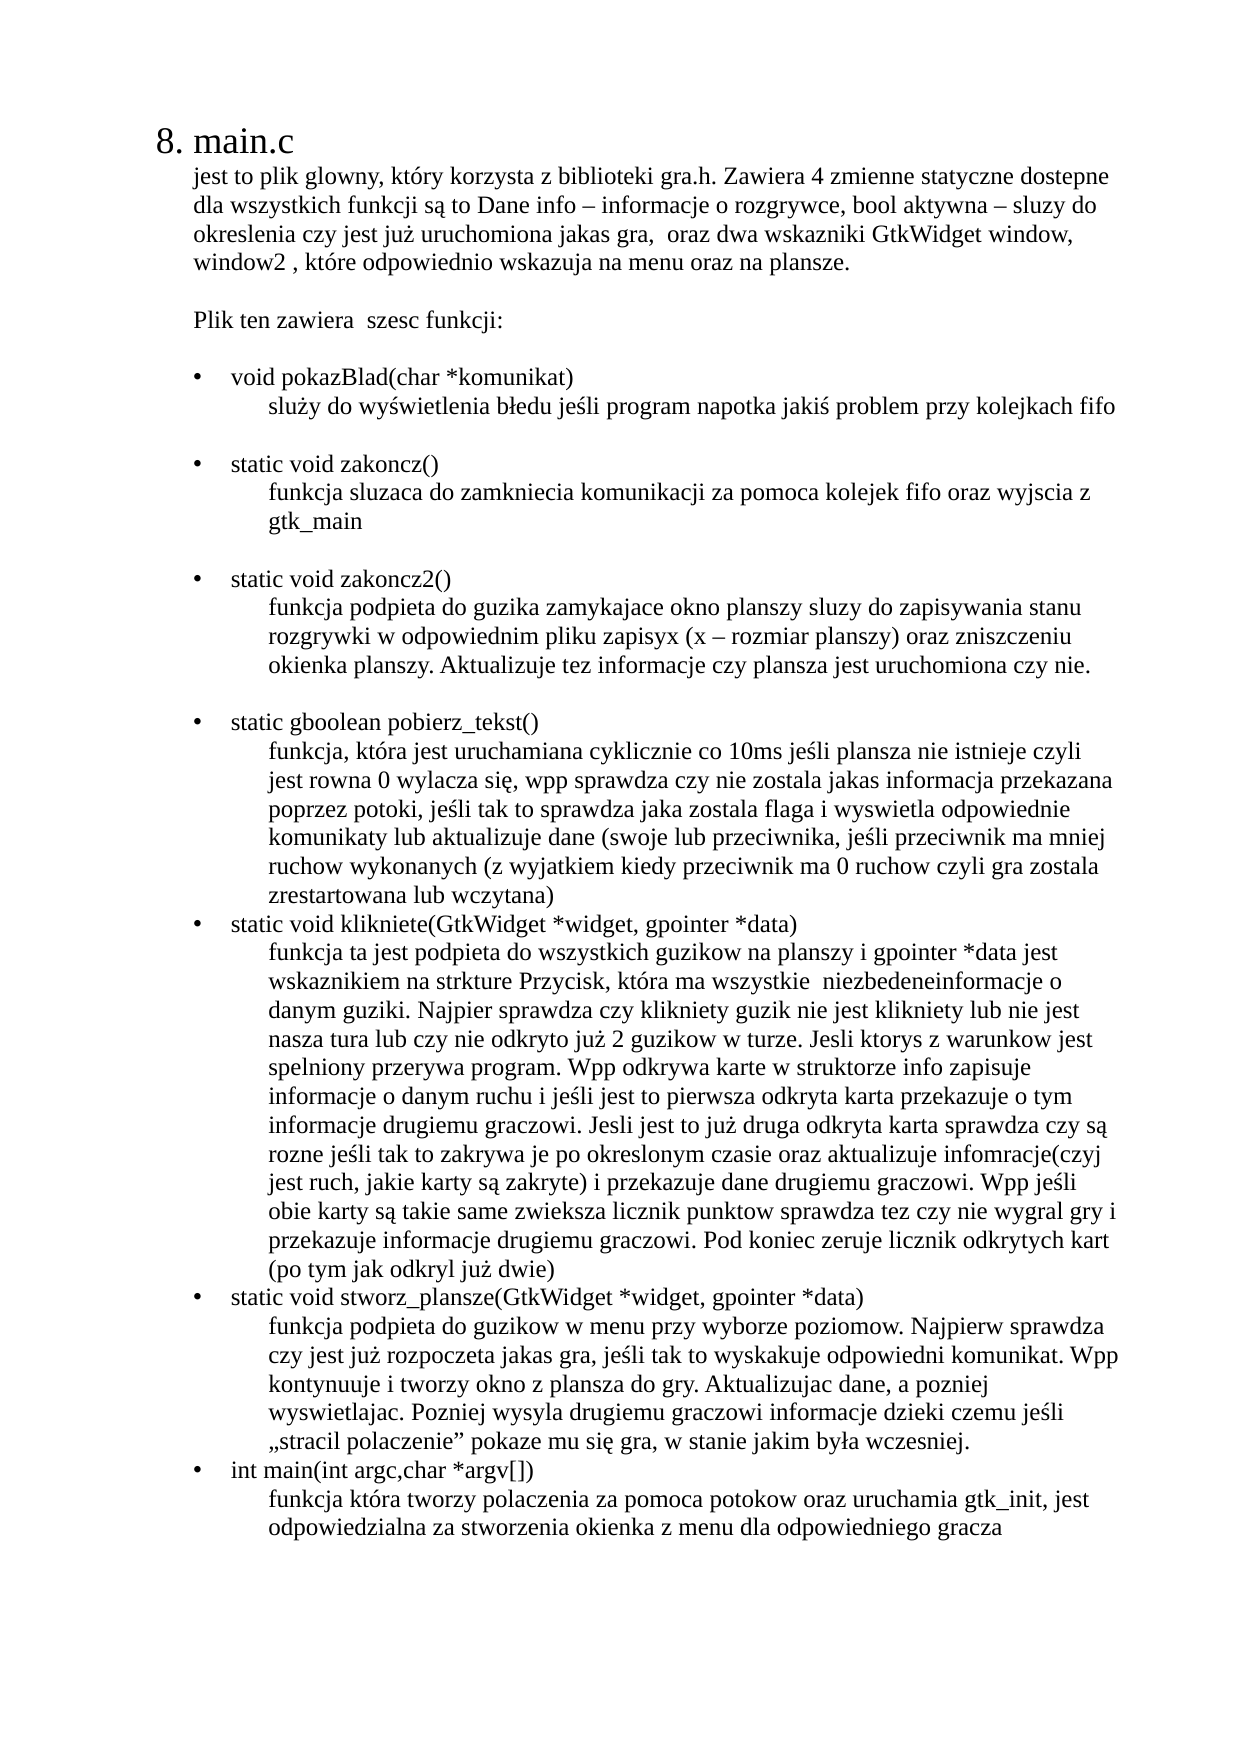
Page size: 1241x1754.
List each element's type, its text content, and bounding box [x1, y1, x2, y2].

list Plik ten zawiera szesc funkcji: [156, 305, 1122, 334]
list static void zakoncz() [193, 449, 1122, 477]
list static void klikniete(GtkWidget *widget, gpointer *data) [193, 909, 1122, 937]
list sluży do wyświetlenia błedu jeśli program napotka jakiś problem przy kolejkach fifo [231, 391, 1122, 420]
list static void zakoncz2() [193, 564, 1122, 592]
list void pokazBlad(char *komunikat) [193, 362, 1122, 391]
list static gboolean pobierz_tekst() [193, 707, 1122, 736]
list funkcja sluzaca do zamkniecia komunikacji za pomoca kolejek fifo oraz wyjscia z gtk_main [231, 477, 1122, 535]
list int main(int argc,char *argv[]) [193, 1455, 1122, 1484]
list funkcja ta jest podpieta do wszystkich guzikow na planszy i gpointer *data jest wskaznikiem na strkture Przycisk, która ma wszystkie niezbedeneinformacje o danym guziki. Najpier sprawdza czy klikniety guzik nie jest klikniety lub nie jest nasza tura lub czy nie odkryto już 2 guzikow w turze. Jesli ktorys z warunkow jest spelniony przerywa program. Wpp odkrywa karte w struktorze info zapisuje informacje o danym ruchu i jeśli jest to pierwsza odkryta karta przekazuje o tym informacje drugiemu graczowi. Jesli jest to już druga odkryta karta sprawdza czy są rozne jeśli tak to zakrywa je po okreslonym czasie oraz aktualizuje infomracje(czyj jest ruch, jakie karty są zakryte) i przekazuje dane drugiemu graczowi. Wpp jeśli obie karty są takie same zwieksza licznik punktow sprawdza tez czy nie wygral gry i przekazuje informacje drugiemu graczowi. Pod koniec zeruje licznik odkrytych kart (po tym jak odkryl już dwie) [231, 937, 1122, 1282]
list funkcja, która jest uruchamiana cyklicznie co 10ms jeśli plansza nie istnieje czyli jest rowna 0 wylacza się, wpp sprawdza czy nie zostala jakas informacja przekazana poprzez potoki, jeśli tak to sprawdza jaka zostala flaga i wyswietla odpowiednie komunikaty lub aktualizuje dane (swoje lub przeciwnika, jeśli przeciwnik ma mniej ruchow wykonanych (z wyjatkiem kiedy przeciwnik ma 0 ruchow czyli gra zostala zrestartowana lub wczytana) [231, 736, 1122, 909]
list jest to plik glowny, który korzysta z biblioteki gra.h. Zawiera 4 zmienne statyczne dostepne dla wszystkich funkcji są to Dane info – informacje o rozgrywce, bool aktywna – sluzy do okreslenia czy jest już uruchomiona jakas gra, oraz dwa wskazniki GtkWidget window, window2 , które odpowiednio wskazuja na menu oraz na plansze. [156, 161, 1122, 276]
list funkcja podpieta do guzikow w menu przy wyborze poziomow. Najpierw sprawdza czy jest już rozpoczeta jakas gra, jeśli tak to wyskakuje odpowiedni komunikat. Wpp kontynuuje i tworzy okno z plansza do gry. Aktualizujac dane, a pozniej wyswietlajac. Pozniej wysyla drugiemu graczowi informacje dzieki czemu jeśli „stracil polaczenie” pokaze mu się gra, w stanie jakim była wczesniej. [231, 1311, 1122, 1455]
list static void stworz_plansze(GtkWidget *widget, gpointer *data) [193, 1282, 1122, 1311]
list main.c [156, 118, 1122, 161]
list funkcja która tworzy polaczenia za pomoca potokow oraz uruchamia gtk_init, jest odpowiedzialna za stworzenia okienka z menu dla odpowiedniego gracza [231, 1484, 1122, 1541]
list funkcja podpieta do guzika zamykajace okno planszy sluzy do zapisywania stanu rozgrywki w odpowiednim pliku zapisyx (x – rozmiar planszy) oraz zniszczeniu okienka planszy. Aktualizuje tez informacje czy plansza jest uruchomiona czy nie. [231, 592, 1122, 679]
